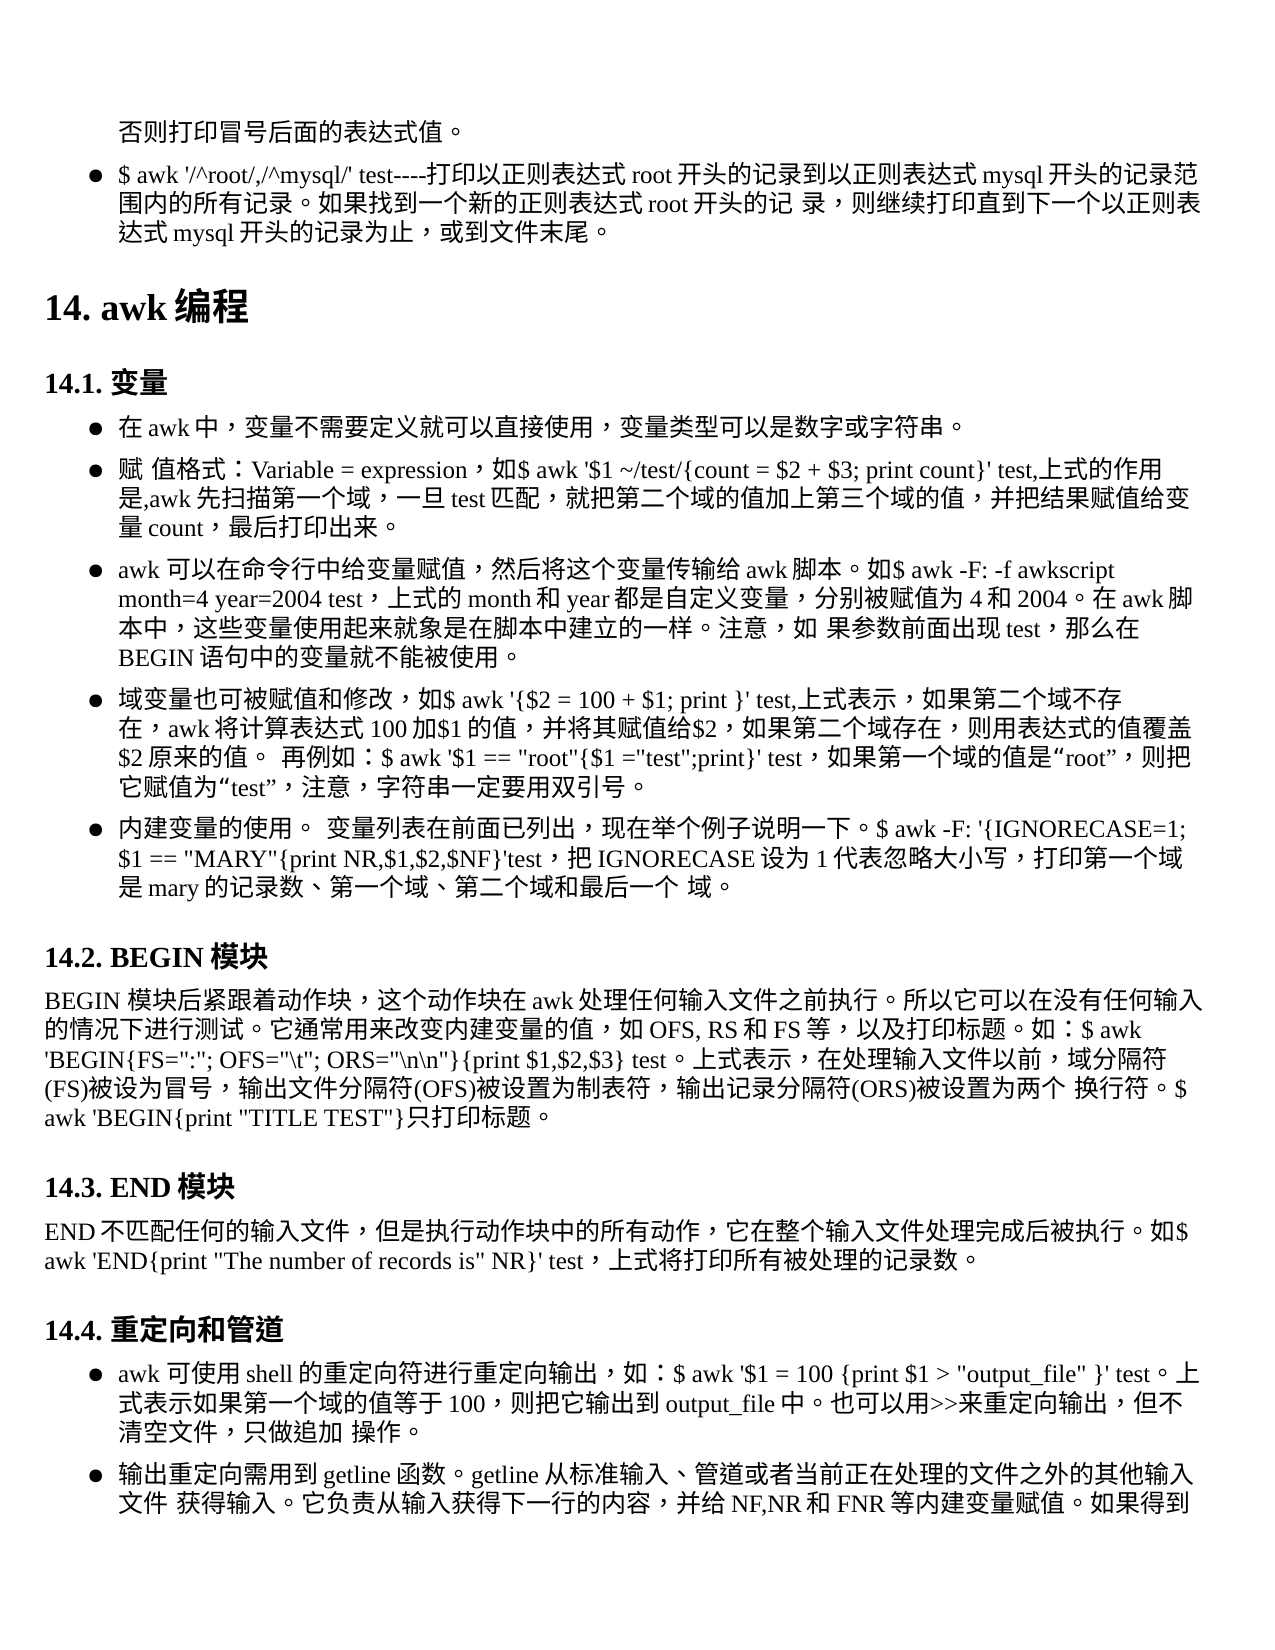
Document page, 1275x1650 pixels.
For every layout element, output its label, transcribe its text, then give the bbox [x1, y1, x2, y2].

list awk 可以在命令行中给变量赋值，然后将这个变量传输给awk脚本。如$ awk -F: -f awkscript month=4 year=2004 test，上式的month和year都是自定义变量，分别被赋值为4和2004。在awk脚本中，这些变量使用起来就象是在脚本中建立的一样。注意，如 果参数前面出现test，那么在BEGIN语句中的变量就不能被使用。 [88, 555, 1203, 672]
list $ awk '/^root/,/^mysql/' test----打印以正则表达式root开头的记录到以正则表达式mysql开头的记录范围内的所有记录。如果找到一个新的正则表达式root开头的记 录，则继续打印直到下一个以正则表达式mysql开头的记录为止，或到文件末尾。 [88, 160, 1203, 248]
text BEGIN 模块后紧跟着动作块，这个动作块在awk处理任何输入文件之前执行。所以它可以在没有任何输入的情况下进行测试。它通常用来改变内建变量的值，如OFS, RS和FS等，以及打印标题。如：$ awk 'BEGIN{FS=":"; OFS="\t"; ORS="\n\n"}{print $1,$2,$3} test。上式表示，在处理输入文件以前，域分隔符(FS)被设为冒号，输出文件分隔符(OFS)被设置为制表符，输出记录分隔符(ORS)被设置为两个 换行符。$ awk 'BEGIN{print "TITLE TEST"}只打印标题。 [44, 986, 1203, 1133]
subtitle 14.3. END模块 [44, 1170, 1203, 1204]
list 输出重定向需用到getline函数。getline从标准输入、管道或者当前正在处理的文件之外的其他输入文件 获得输入。它负责从输入获得下一行的内容，并给NF,NR和FNR等内建变量赋值。如果得到 [88, 1460, 1203, 1518]
subtitle 14.2. BEGIN模块 [44, 940, 1203, 974]
list 赋 值格式：Variable = expression，如$ awk '$1 ~/test/{count = $2 + $3; print count}' test,上式的作用是,awk先扫描第一个域，一旦test匹配，就把第二个域的值加上第三个域的值，并把结果赋值给变量count，最后打印出来。 [88, 455, 1203, 543]
subtitle 14.1. 变量 [44, 366, 1203, 401]
list 内建变量的使用。 变量列表在前面已列出，现在举个例子说明一下。$ awk -F: '{IGNORECASE=1; $1 == "MARY"{print NR,$1,$2,$NF}'test，把IGNORECASE设为1代表忽略大小写，打印第一个域是mary的记录数、第一个域、第二个域和最后一个 域。 [88, 814, 1203, 902]
list awk 可使用shell的重定向符进行重定向输出，如：$ awk '$1 = 100 {print $1 > "output_file" }' test。上式表示如果第一个域的值等于100，则把它输出到output_file中。也可以用>>来重定向输出，但不清空文件，只做追加 操作。 [88, 1359, 1203, 1447]
list 在awk中，变量不需要定义就可以直接使用，变量类型可以是数字或字符串。 [88, 413, 1203, 442]
list 域变量也可被赋值和修改，如$ awk '{$2 = 100 + $1; print }' test,上式表示，如果第二个域不存在，awk将计算表达式100加$1的值，并将其赋值给$2，如果第二个域存在，则用表达式的值覆盖$2原来的值。 再例如：$ awk '$1 == "root"{$1 ="test";print}' test，如果第一个域的值是“root”，则把它赋值为“test”，注意，字符串一定要用双引号。 [88, 685, 1203, 802]
subtitle 14.4. 重定向和管道 [44, 1313, 1203, 1347]
list 否则打印冒号后面的表达式值。 [88, 118, 1203, 147]
text END不匹配任何的输入文件，但是执行动作块中的所有动作，它在整个输入文件处理完成后被执行。如$ awk 'END{print "The number of records is" NR}' test，上式将打印所有被处理的记录数。 [44, 1217, 1203, 1275]
subtitle 14. awk编程 [44, 285, 1203, 329]
